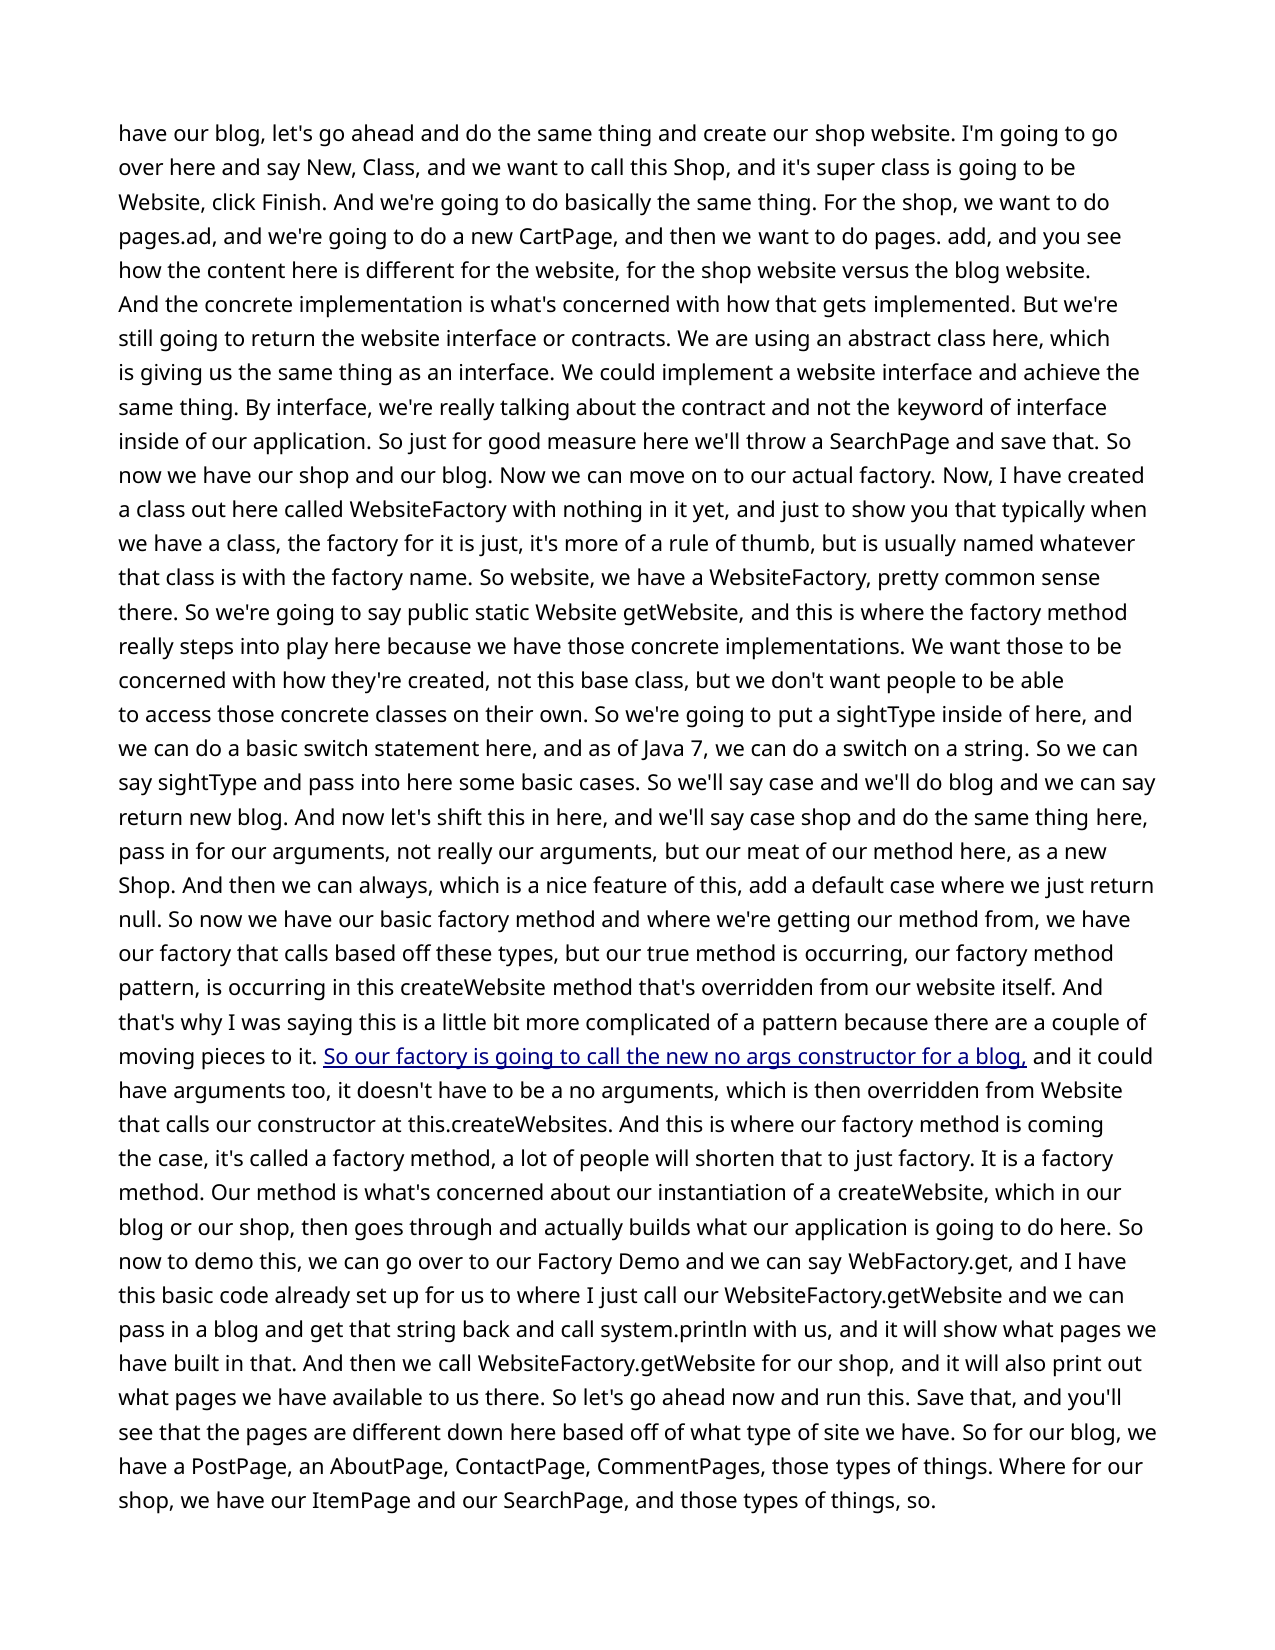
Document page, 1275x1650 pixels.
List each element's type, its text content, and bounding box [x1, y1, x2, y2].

text have our blog, let's go ahead and do the same thing and create our shop website. I'm going to go over here and say New, Class, and we want to call this Shop, and it's super class is going to be Website, click Finish. And we're going to do basically the same thing. For the shop, we want to do pages.ad, and we're going to do a new CartPage, and then we want to do pages. add, and you see how the content here is different for the website, for the shop website versus the blog website. And the concrete implementation is what's concerned with how that gets implemented. But we're still going to return the website interface or contracts. We are using an abstract class here, which is giving us the same thing as an interface. We could implement a website interface and achieve the same thing. By interface, we're really talking about the contract and not the keyword of interface inside of our application. So just for good measure here we'll throw a SearchPage and save that. So now we have our shop and our blog. Now we can move on to our actual factory. Now, I have created a class out here called WebsiteFactory with nothing in it yet, and just to show you that typically when we have a class, the factory for it is just, it's more of a rule of thumb, but is usually named whatever that class is with the factory name. So website, we have a WebsiteFactory, pretty common sense there. So we're going to say public static Website getWebsite, and this is where the factory method really steps into play here because we have those concrete implementations. We want those to be concerned with how they're created, not this base class, but we don't want people to be able to access those concrete classes on their own. So we're going to put a sightType inside of here, and we can do a basic switch statement here, and as of Java 7, we can do a switch on a string. So we can say sightType and pass into here some basic cases. So we'll say case and we'll do blog and we can say return new blog. And now let's shift this in here, and we'll say case shop and do the same thing here, pass in for our arguments, not really our arguments, but our meat of our method here, as a new Shop. And then we can always, which is a nice feature of this, add a default case where we just return null. So now we have our basic factory method and where we're getting our method from, we have our factory that calls based off these types, but our true method is occurring, our factory method pattern, is occurring in this createWebsite method that's overridden from our website itself. And that's why I was saying this is a little bit more complicated of a pattern because there are a couple of moving pieces to it. So our factory is going to call the new no args constructor for a blog, and it could have arguments too, it doesn't have to be a no arguments, which is then overridden from Website that calls our constructor at this.createWebsites. And this is where our factory method is coming the case, it's called a factory method, a lot of people will shorten that to just factory. It is a factory method. Our method is what's concerned about our instantiation of a createWebsite, which in our blog or our shop, then goes through and actually builds what our application is going to do here. So now to demo this, we can go over to our Factory Demo and we can say WebFactory.get, and I have this basic code already set up for us to where I just call our WebsiteFactory.getWebsite and we can pass in a blog and get that string back and call system.println with us, and it will show what pages we have built in that. And then we call WebsiteFactory.getWebsite for our shop, and it will also print out what pages we have available to us there. So let's go ahead now and run this. Save that, and you'll see that the pages are different down here based off of what type of site we have. So for our blog, we have a PostPage, an AboutPage, ContactPage, CommentPages, those types of things. Where for our shop, we have our ItemPage and our SearchPage, and those types of things, so. [118, 118, 1157, 1514]
